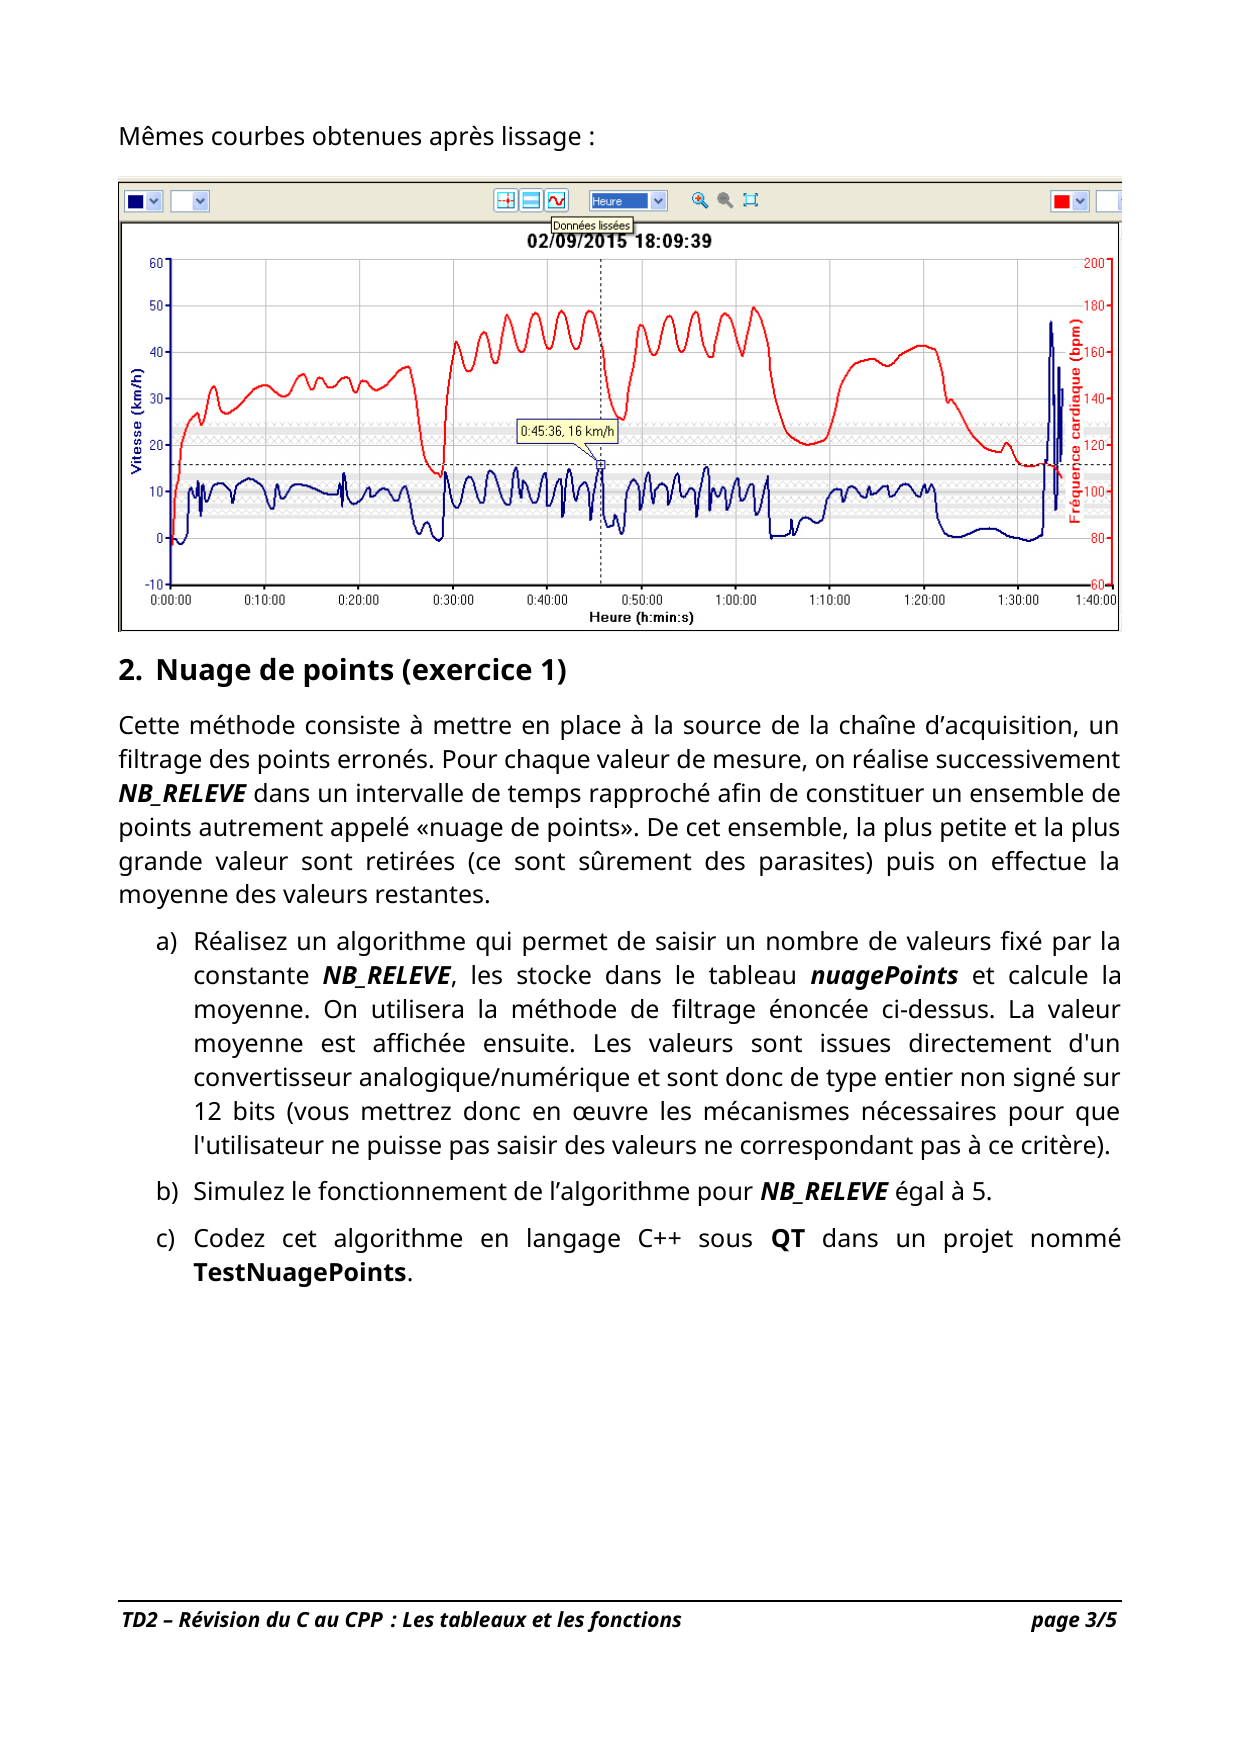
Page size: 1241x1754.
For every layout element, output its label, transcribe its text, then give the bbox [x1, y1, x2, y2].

text Cette méthode consiste à mettre en place à la source de la chaîne d’acquisition, un filtrage des points erronés. Pour chaque valeur de mesure, on réalise successivement NB_RELEVE dans un intervalle de temps rapproché afin de constituer un ensemble de points autrement appelé «nuage de points». De cet ensemble, la plus petite et la plus grande valeur sont retirées (ce sont sûrement des parasites) puis on effectue la moyenne des valeurs restantes. [118, 707, 1122, 911]
picture [118, 176, 1122, 632]
subtitle Nuage de points (exercice 1) [118, 632, 1122, 689]
list Codez cet algorithme en langage C++ sous QT dans un projet nommé TestNuagePoints. [156, 1220, 1122, 1288]
list Simulez le fonctionnement de l’algorithme pour NB_RELEVE égal à 5. [156, 1174, 1122, 1208]
list Réalisez un algorithme qui permet de saisir un nombre de valeurs fixé par la constante NB_RELEVE, les stocke dans le tableau nuagePoints et calcule la moyenne. On utilisera la méthode de filtrage énoncée ci-dessus. La valeur moyenne est affichée ensuite. Les valeurs sont issues directement d'un convertisseur analogique/numérique et sont donc de type entier non signé sur 12 bits (vous mettrez donc en œuvre les mécanismes nécessaires pour que l'utilisateur ne puisse pas saisir des valeurs ne correspondant pas à ce critère). [156, 924, 1122, 1161]
text Mêmes courbes obtenues après lissage : [118, 118, 1122, 152]
